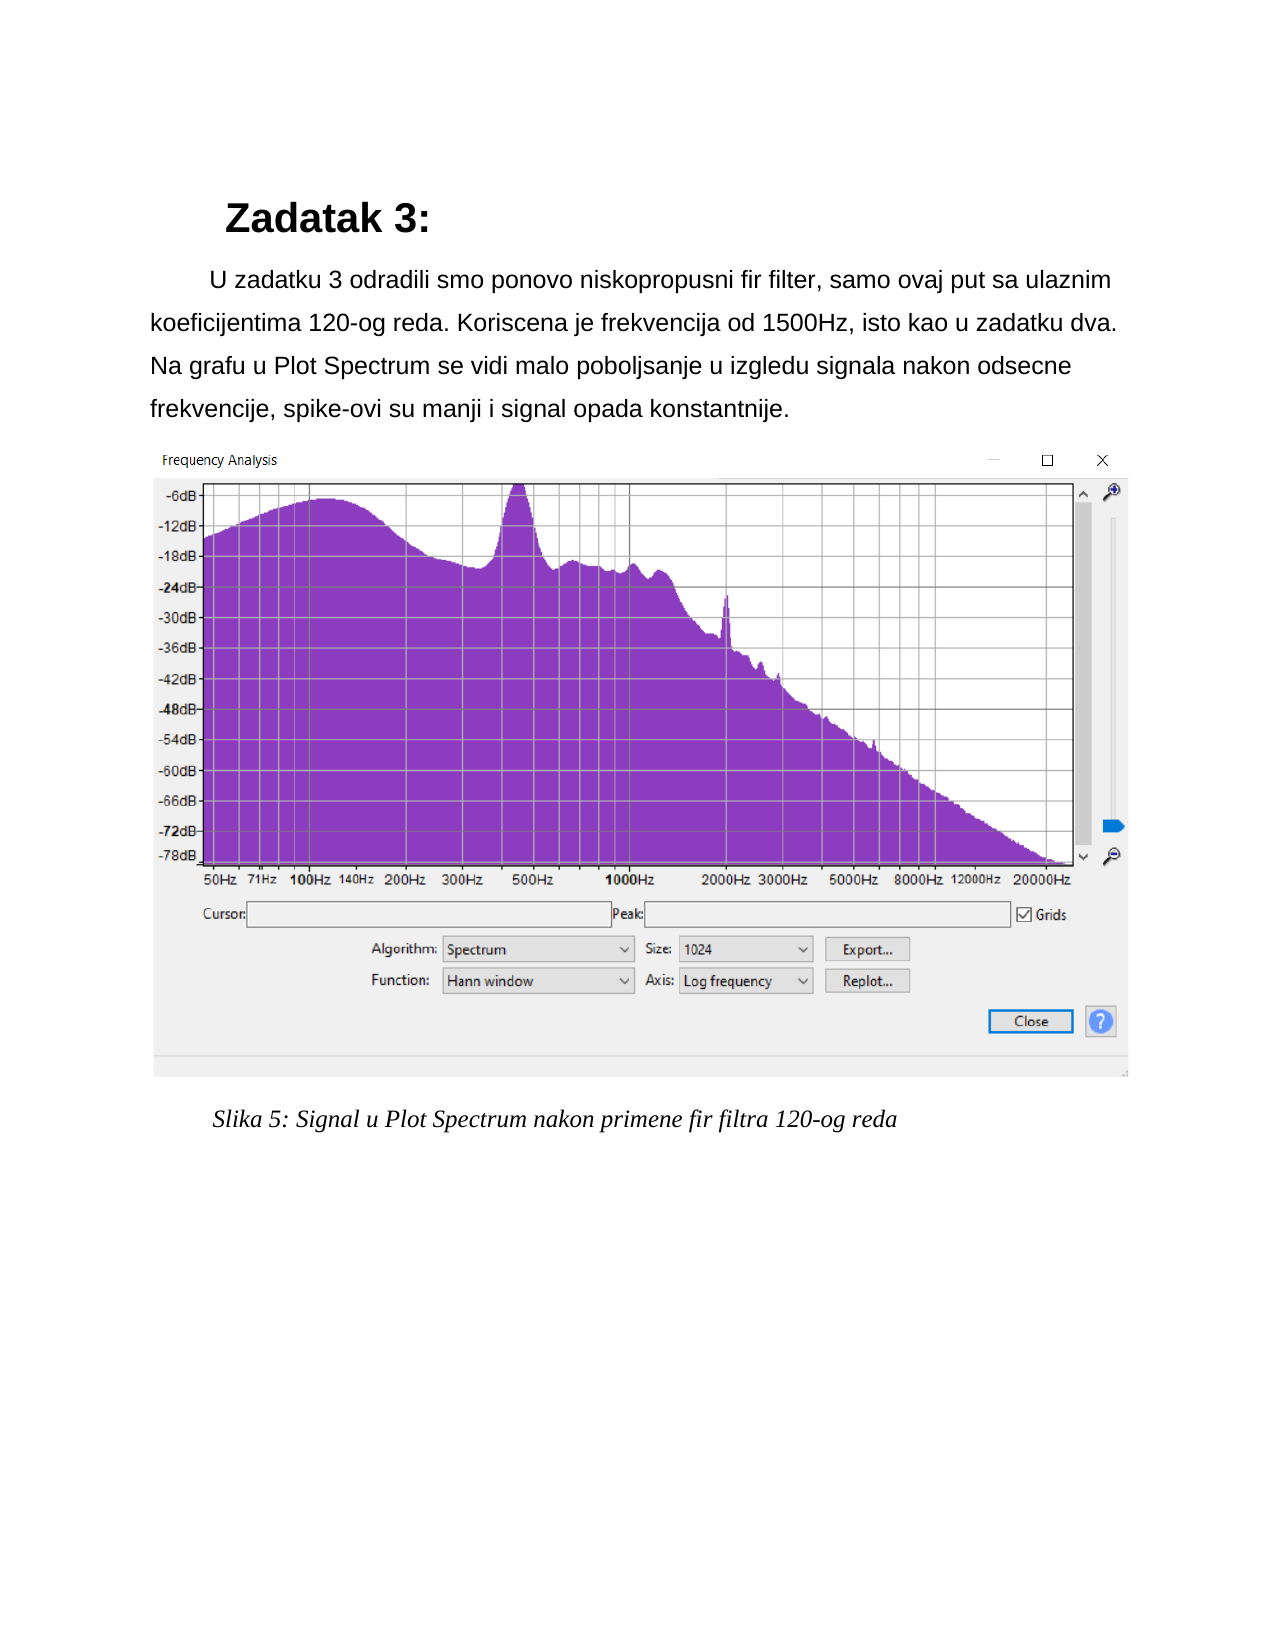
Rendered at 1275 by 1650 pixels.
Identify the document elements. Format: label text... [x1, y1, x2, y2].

text Zadatak 3: [150, 193, 1125, 241]
text U zadatku 3 odradili smo ponovo niskopropusni fir filter, samo ovaj put sa ulaznim koeficijentima 120-og reda. Koriscena je frekvencija od 1500Hz, isto kao u zadatku dva. Na grafu u Plot Spectrum se vidi malo poboljsanje u izgledu signala nakon odsecne frekvencije, spike-ovi su manji i signal opada konstantnije. [150, 265, 1128, 1161]
text Slika 5: Signal u Plot Spectrum nakon primene fir filtra 120-og reda [153, 1077, 1128, 1132]
picture [153, 443, 1129, 1077]
